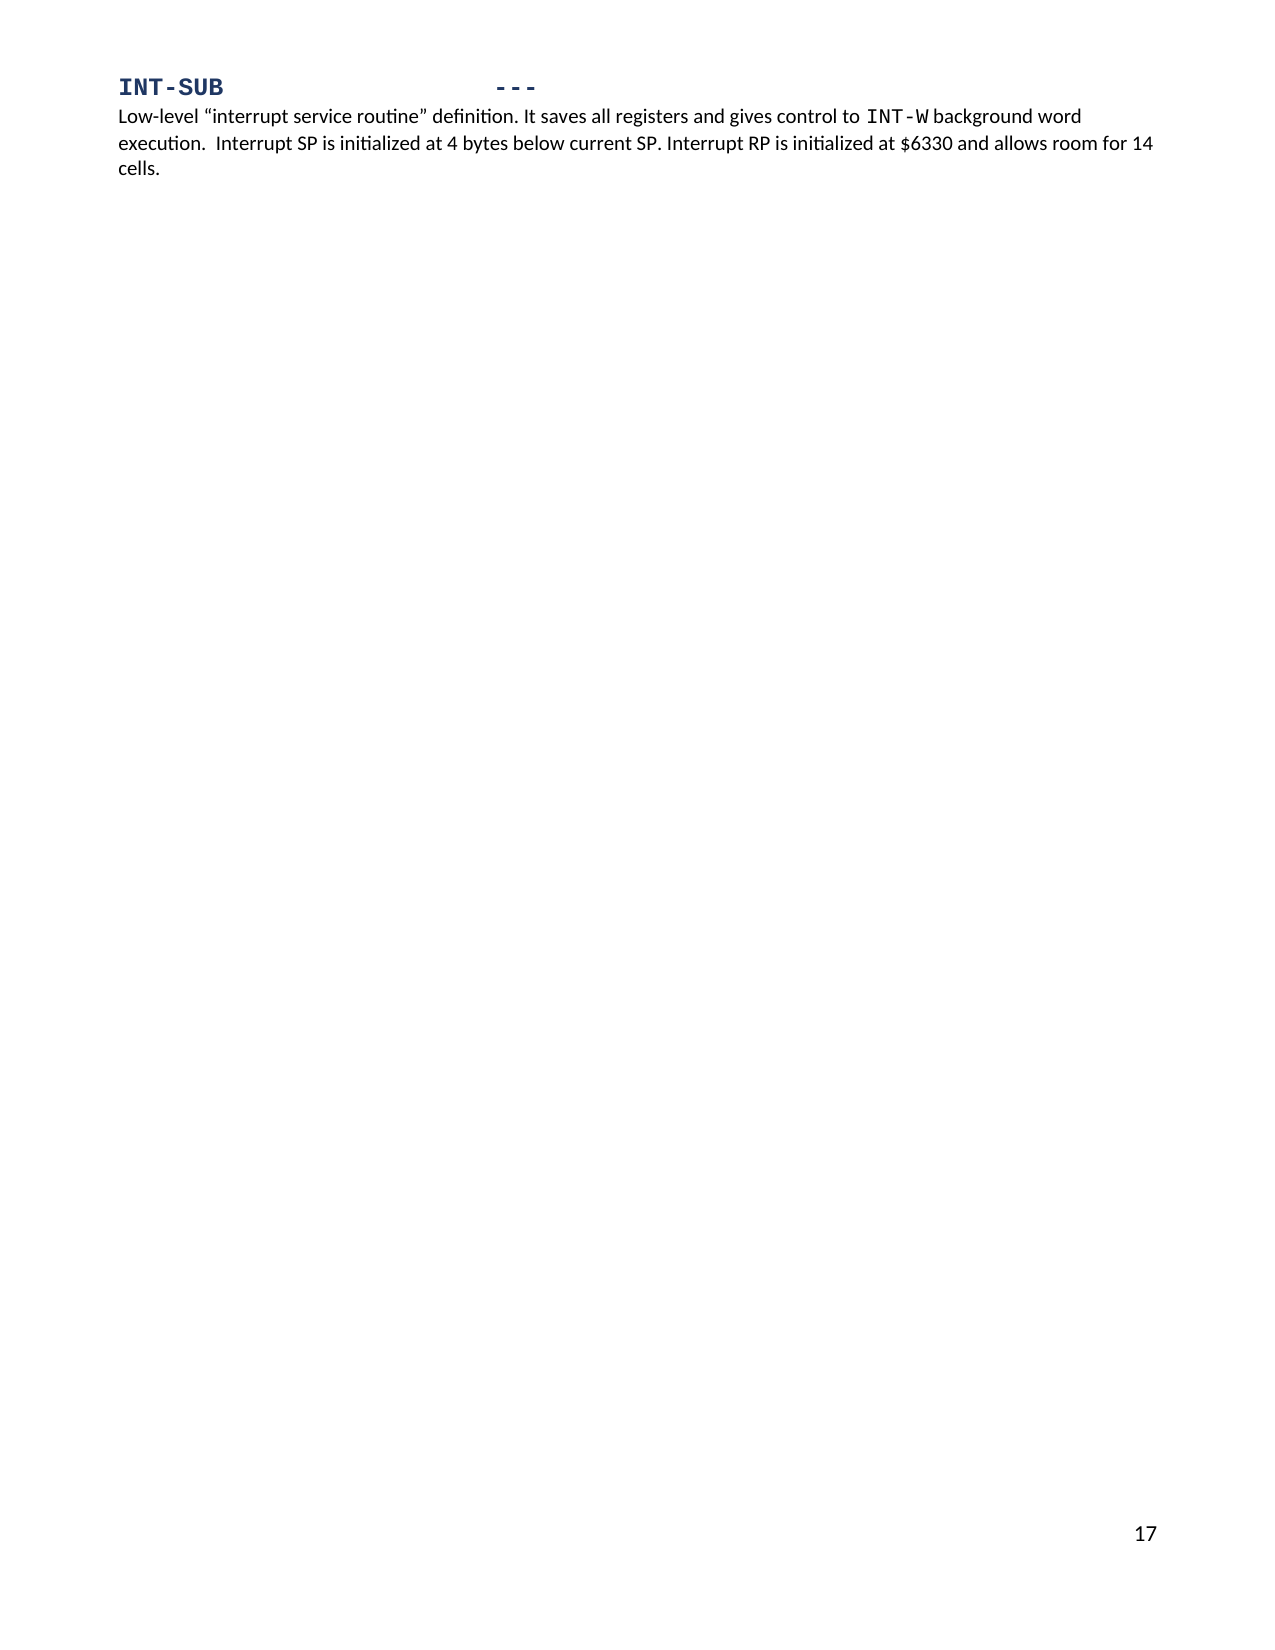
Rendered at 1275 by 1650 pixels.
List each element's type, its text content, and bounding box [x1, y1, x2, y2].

subtitle INT-SUB --- [118, 75, 1157, 103]
text Low-level “interrupt service routine” definition. It saves all registers and gives control to INT-W background word execution. Interrupt SP is initialized at 4 bytes below current SP. Interrupt RP is initialized at $6330 and allows room for 14 cells. [118, 103, 1157, 181]
